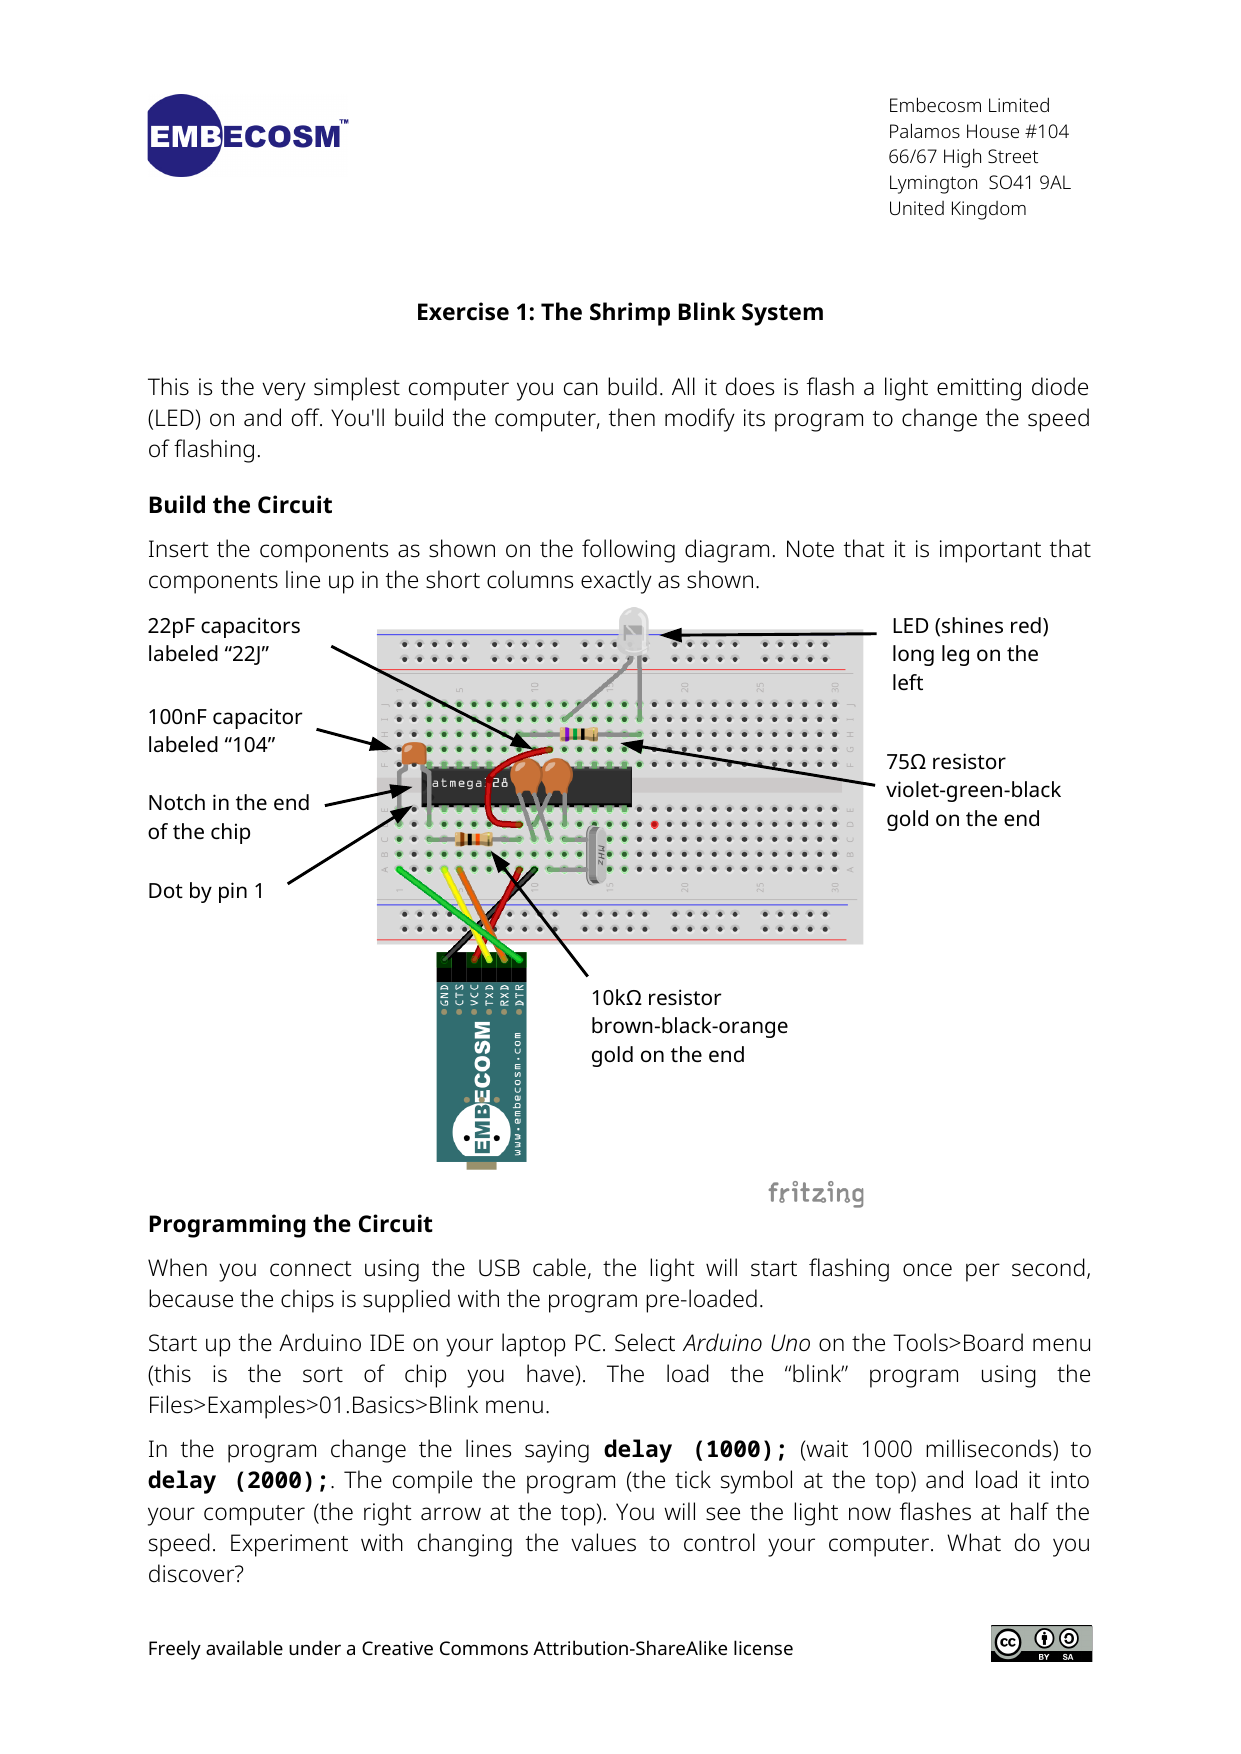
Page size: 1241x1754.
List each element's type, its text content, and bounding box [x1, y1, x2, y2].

picture [991, 1625, 1093, 1662]
subtitle Programming the Circuit [148, 620, 1092, 1239]
text Start up the Arduino IDE on your laptop PC. Select Arduino Uno on the Tools>Board menu (this is the sort of chip you have). The load the “blink” program using the Files>Examples>01.Basics>Blink menu. [148, 1327, 1092, 1420]
picture [147, 94, 349, 177]
text Insert the components as shown on the following diagram. Note that it is important that components line up in the short columns exactly as shown. [148, 533, 1092, 595]
text This is the very simplest computer you can build. All it does is flash a light emitting diode (LED) on and off. You'll build the computer, then modify its program to change the speed of flashing. [148, 370, 1092, 464]
text When you connect using the USB cable, the light will start flashing once per second, because the chips is supplied with the program pre-loaded. [148, 1252, 1092, 1314]
subtitle Build the Circuit [148, 489, 1092, 520]
text In the program change the lines saying delay (1000); (wait 1000 milliseconds) to delay (2000);. The compile the program (the tick symbol at the top) and load it into your computer (the right arrow at the top). You will see the light now flashes at half the speed. Experiment with changing the values to control your computer. What do you discover? [148, 1433, 1092, 1589]
title Exercise 1: The Shrimp Blink System [148, 295, 1092, 327]
picture [376, 607, 864, 1208]
